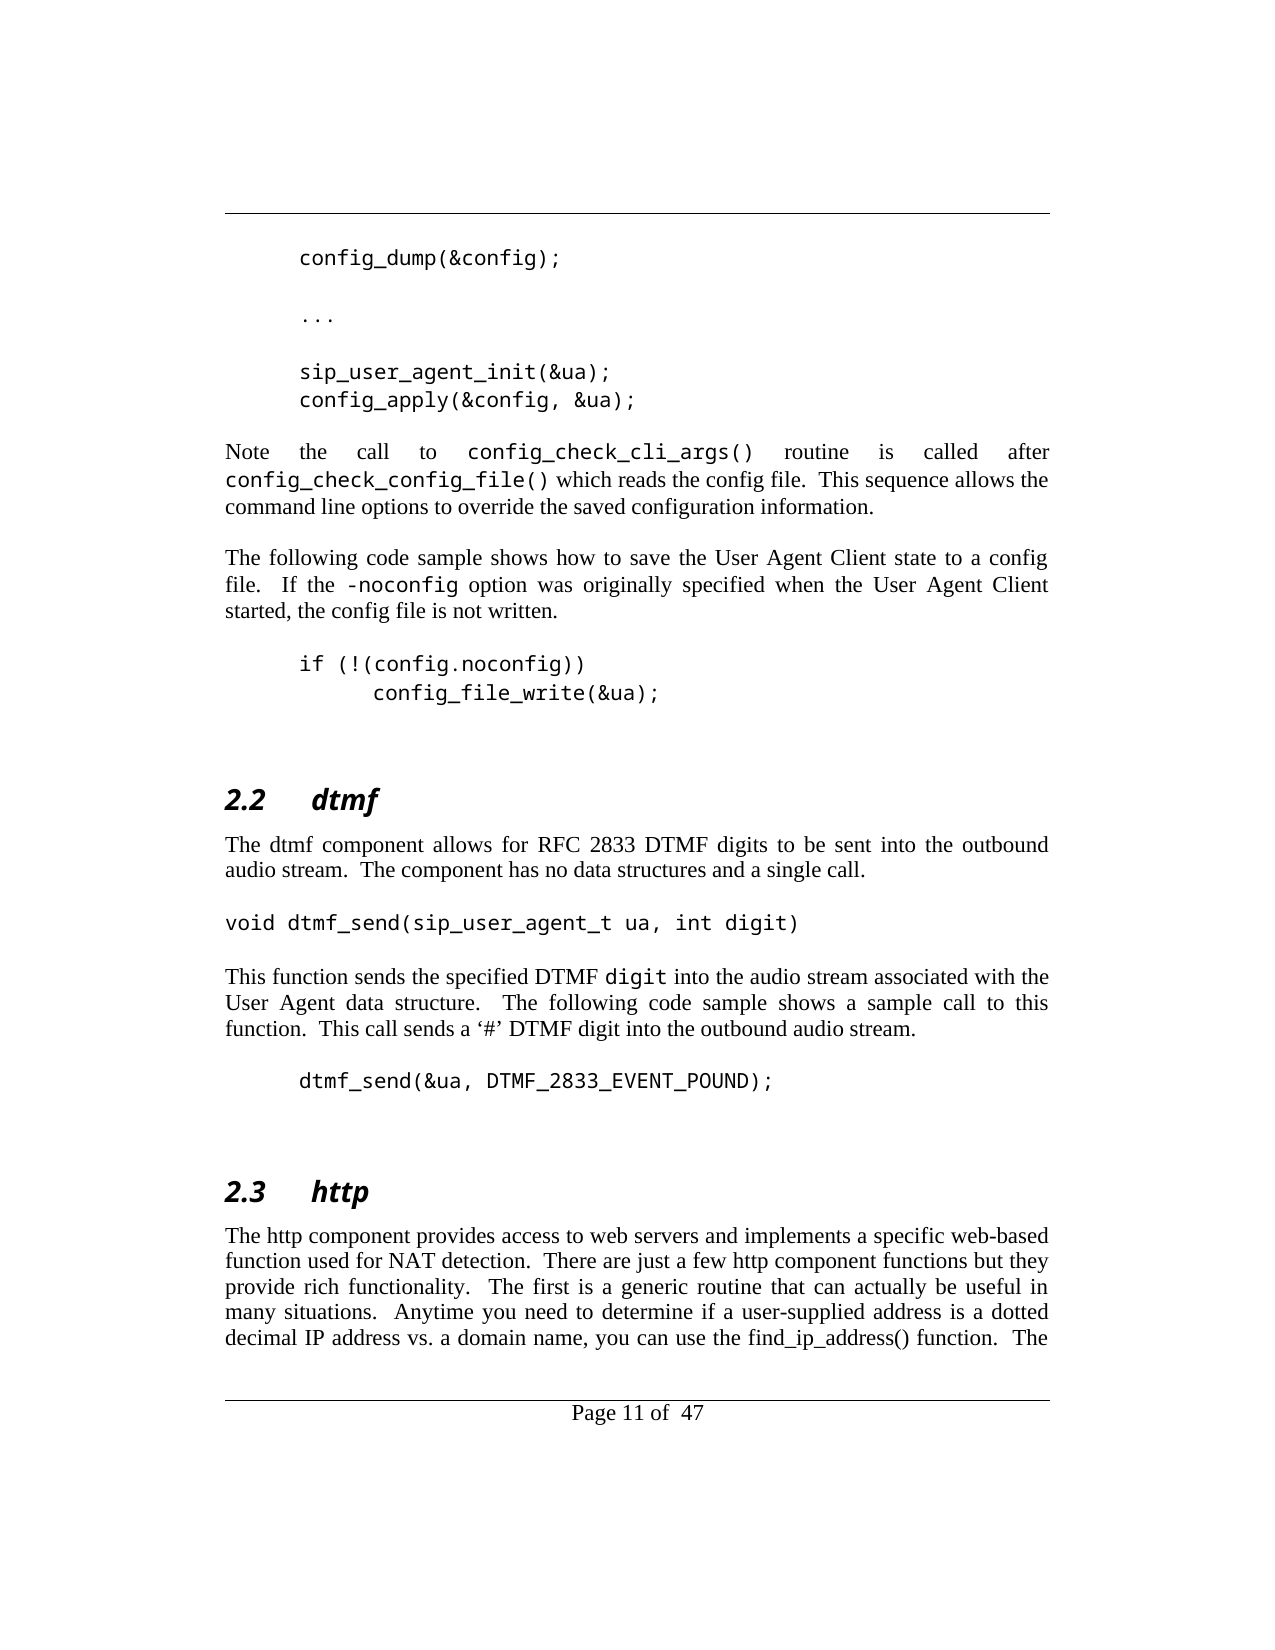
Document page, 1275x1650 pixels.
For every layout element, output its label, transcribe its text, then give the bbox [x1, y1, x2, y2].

text void dtmf_send(sip_user_agent_t ua, int digit) [225, 908, 1050, 936]
text This function sends the specified DTMF digit into the audio stream associated with the User Agent data structure. The following code sample shows a sample call to this function. This call sends a ‘#’ DTMF digit into the outbound audio stream. [225, 962, 1050, 1041]
text dtmf_send(&ua, DTMF_2833_EVENT_POUND); [225, 1067, 1050, 1095]
text sip_user_agent_init(&ua); [225, 357, 1050, 385]
text The dtmf component allows for RFC 2833 DTMF digits to be sent into the outbound audio stream. The component has no data structures and a single call. [225, 832, 1050, 883]
subtitle dtmf [225, 779, 1050, 819]
text config_apply(&config, &ua); [225, 385, 1050, 414]
text The http component provides access to web servers and implements a specific web-based function used for NAT detection. There are just a few http component functions but they provide rich functionality. The first is a generic routine that can actually be useful in many situations. Anytime you need to determine if a user-supplied address is a dotted decimal IP address vs. a domain name, you can use the find_ip_address() function. The [225, 1223, 1050, 1350]
text ... [225, 300, 1050, 328]
text The following code sample shows how to save the User Agent Client state to a config file. If the -noconfig option was originally specified when the User Agent Client started, the config file is not written. [225, 544, 1050, 624]
text config_dump(&config); [225, 243, 1050, 271]
subtitle http [225, 1171, 1050, 1211]
text if (!(config.noconfig)) [225, 649, 1050, 678]
text Note the call to config_check_cli_args() routine is called after config_check_config_file() which reads the config file. This sequence allows the command line options to override the saved configuration information. [225, 437, 1050, 519]
text config_file_write(&ua); [225, 678, 1050, 706]
